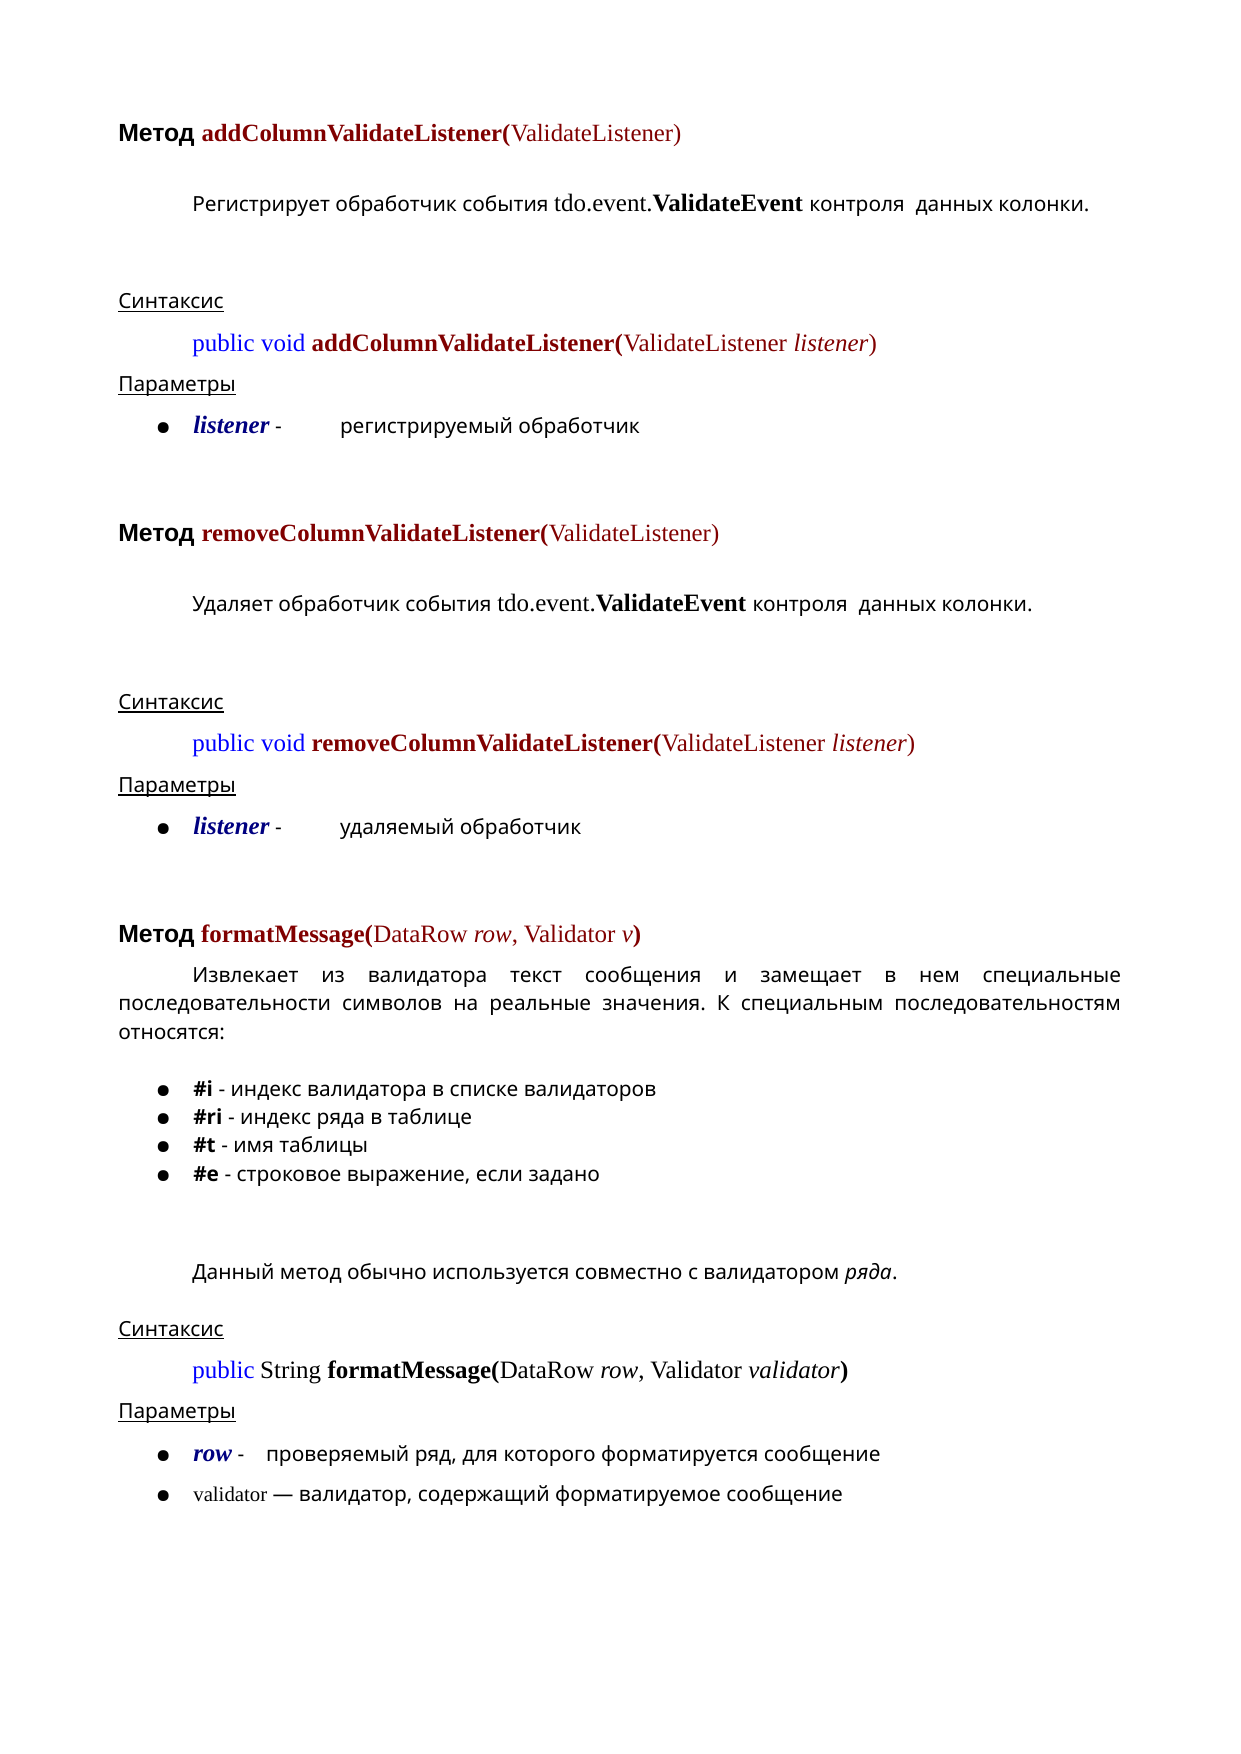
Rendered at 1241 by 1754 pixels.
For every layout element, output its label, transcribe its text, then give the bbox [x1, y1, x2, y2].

text Извлекает из валидатора текст сообщения и замещает в нем специальные последовательности символов на реальные значения. К специальным последовательностям относятся: [118, 960, 1122, 1045]
text Параметры [118, 770, 1122, 798]
list validator — валидатор, содержащий форматируемое сообщение [156, 1479, 1122, 1508]
list #ri - индекс ряда в таблице [156, 1102, 1122, 1131]
text public String formatMessage(DataRow row, Validator validator) [118, 1355, 1122, 1384]
list #i - индекс валидатора в списке валидаторов [156, 1074, 1122, 1102]
list listener - удаляемый обработчик [156, 811, 1122, 840]
subtitle Метод formatMessage(DataRow row, Validator v) [118, 919, 1122, 947]
list #e - строковое выражение, если задано [156, 1159, 1122, 1187]
subtitle Метод removeColumnValidateListener(ValidateListener) [118, 518, 1122, 547]
text public void removeColumnValidateListener(ValidateListener listener) [118, 728, 1122, 757]
text public void addColumnValidateListener(ValidateListener listener) [118, 328, 1122, 357]
text Данный метод обычно используется совместно с валидатором ряда. [118, 1257, 1122, 1285]
list #t - имя таблицы [156, 1131, 1122, 1159]
text Регистрирует обработчик события tdo.event.ValidateEvent контроля данных колонки. [118, 188, 1122, 217]
text Параметры [118, 369, 1122, 398]
text Синтаксис [118, 687, 1122, 715]
text Синтаксис [118, 1314, 1122, 1342]
list listener - регистрируемый обработчик [156, 411, 1122, 440]
subtitle Метод addColumnValidateListener(ValidateListener) [118, 118, 1122, 147]
text Параметры [118, 1397, 1122, 1425]
list row - проверяемый ряд, для которого форматируется сообщение [156, 1438, 1122, 1467]
text Удаляет обработчик события tdo.event.ValidateEvent контроля данных колонки. [118, 588, 1122, 618]
text Синтаксис [118, 287, 1122, 315]
